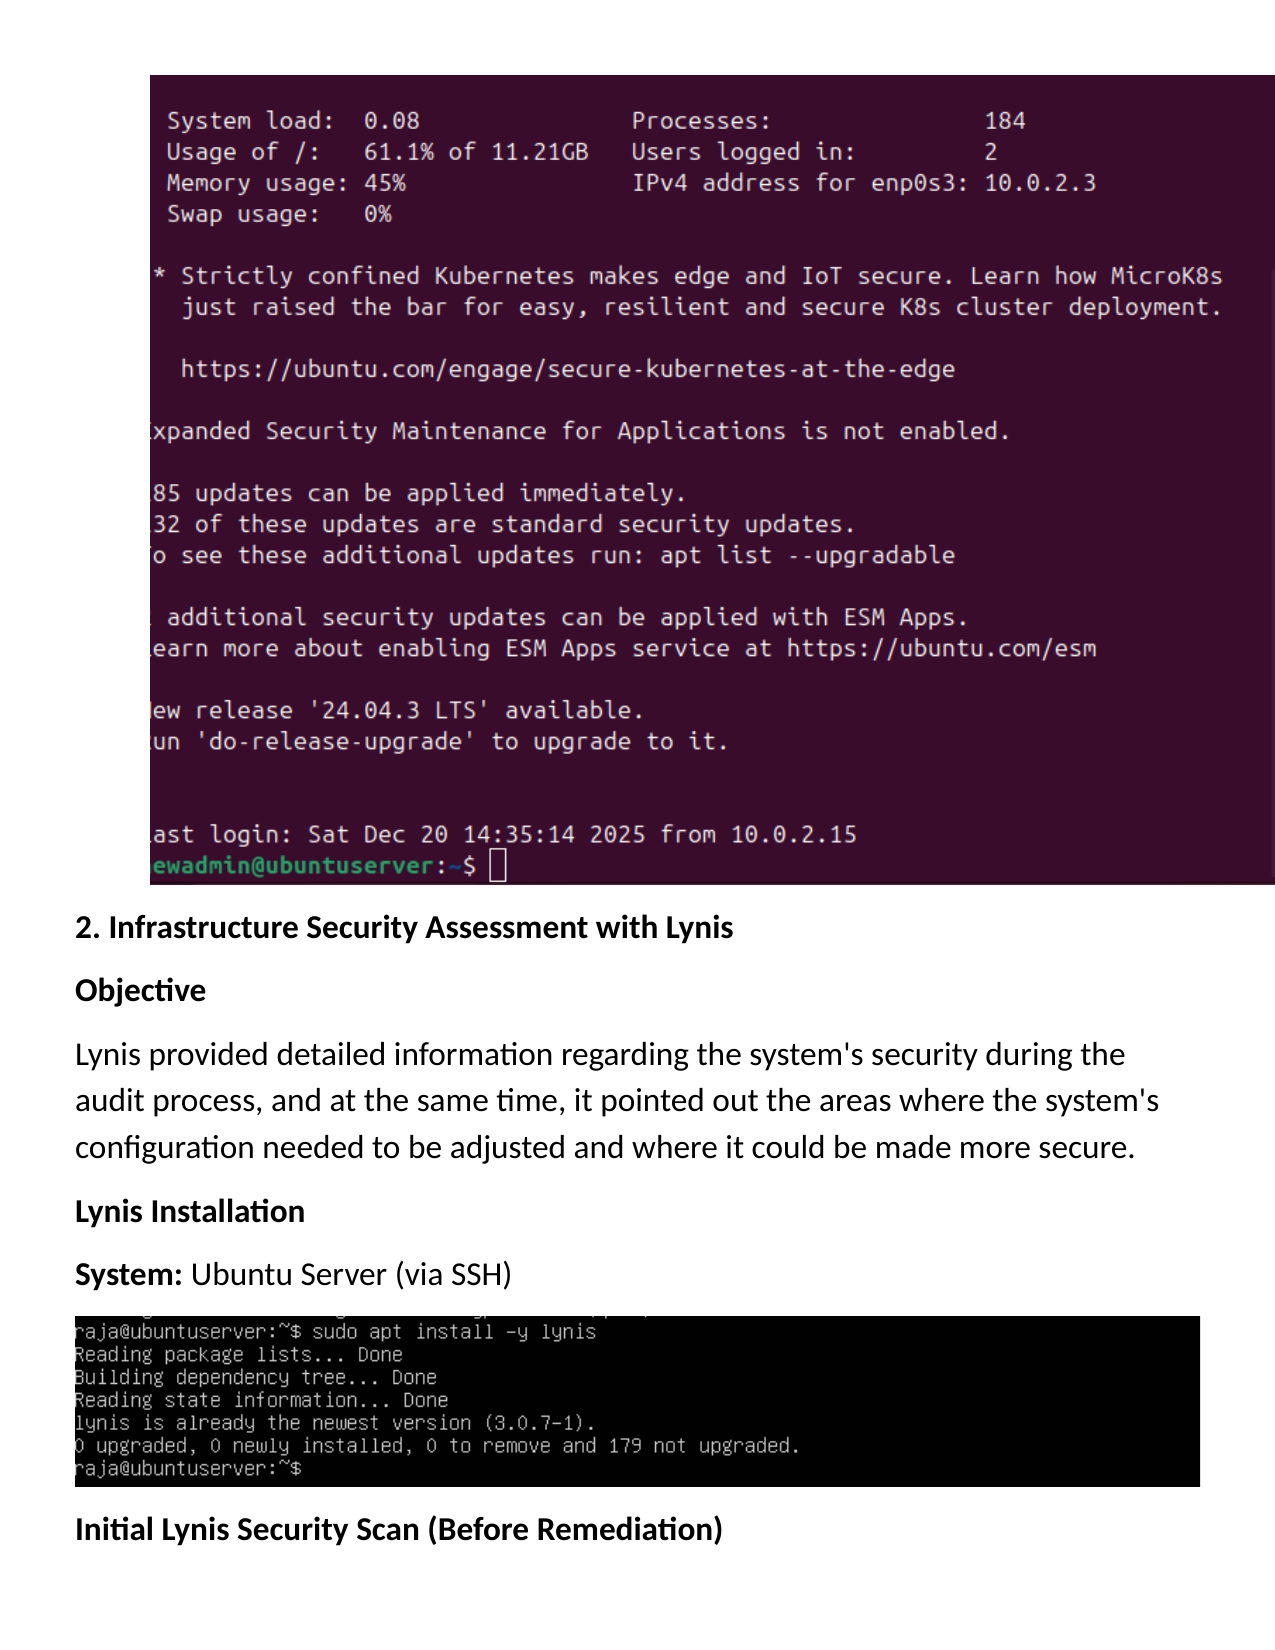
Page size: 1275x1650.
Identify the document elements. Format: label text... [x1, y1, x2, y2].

text Lynis provided detailed information regarding the system's security during the audit process, and at the same time, it pointed out the areas where the system's configuration needed to be adjusted and where it could be made more secure. [75, 1033, 1200, 1167]
text Objective [75, 969, 1200, 1010]
text System: Ubuntu Server (via SSH) [75, 1253, 1200, 1294]
text 2. Infrastructure Security Assessment with Lynis [75, 906, 1200, 946]
text Lynis Installation [75, 1189, 1200, 1230]
text Initial Lynis Security Scan (Before Remediation) [75, 1508, 1200, 1549]
